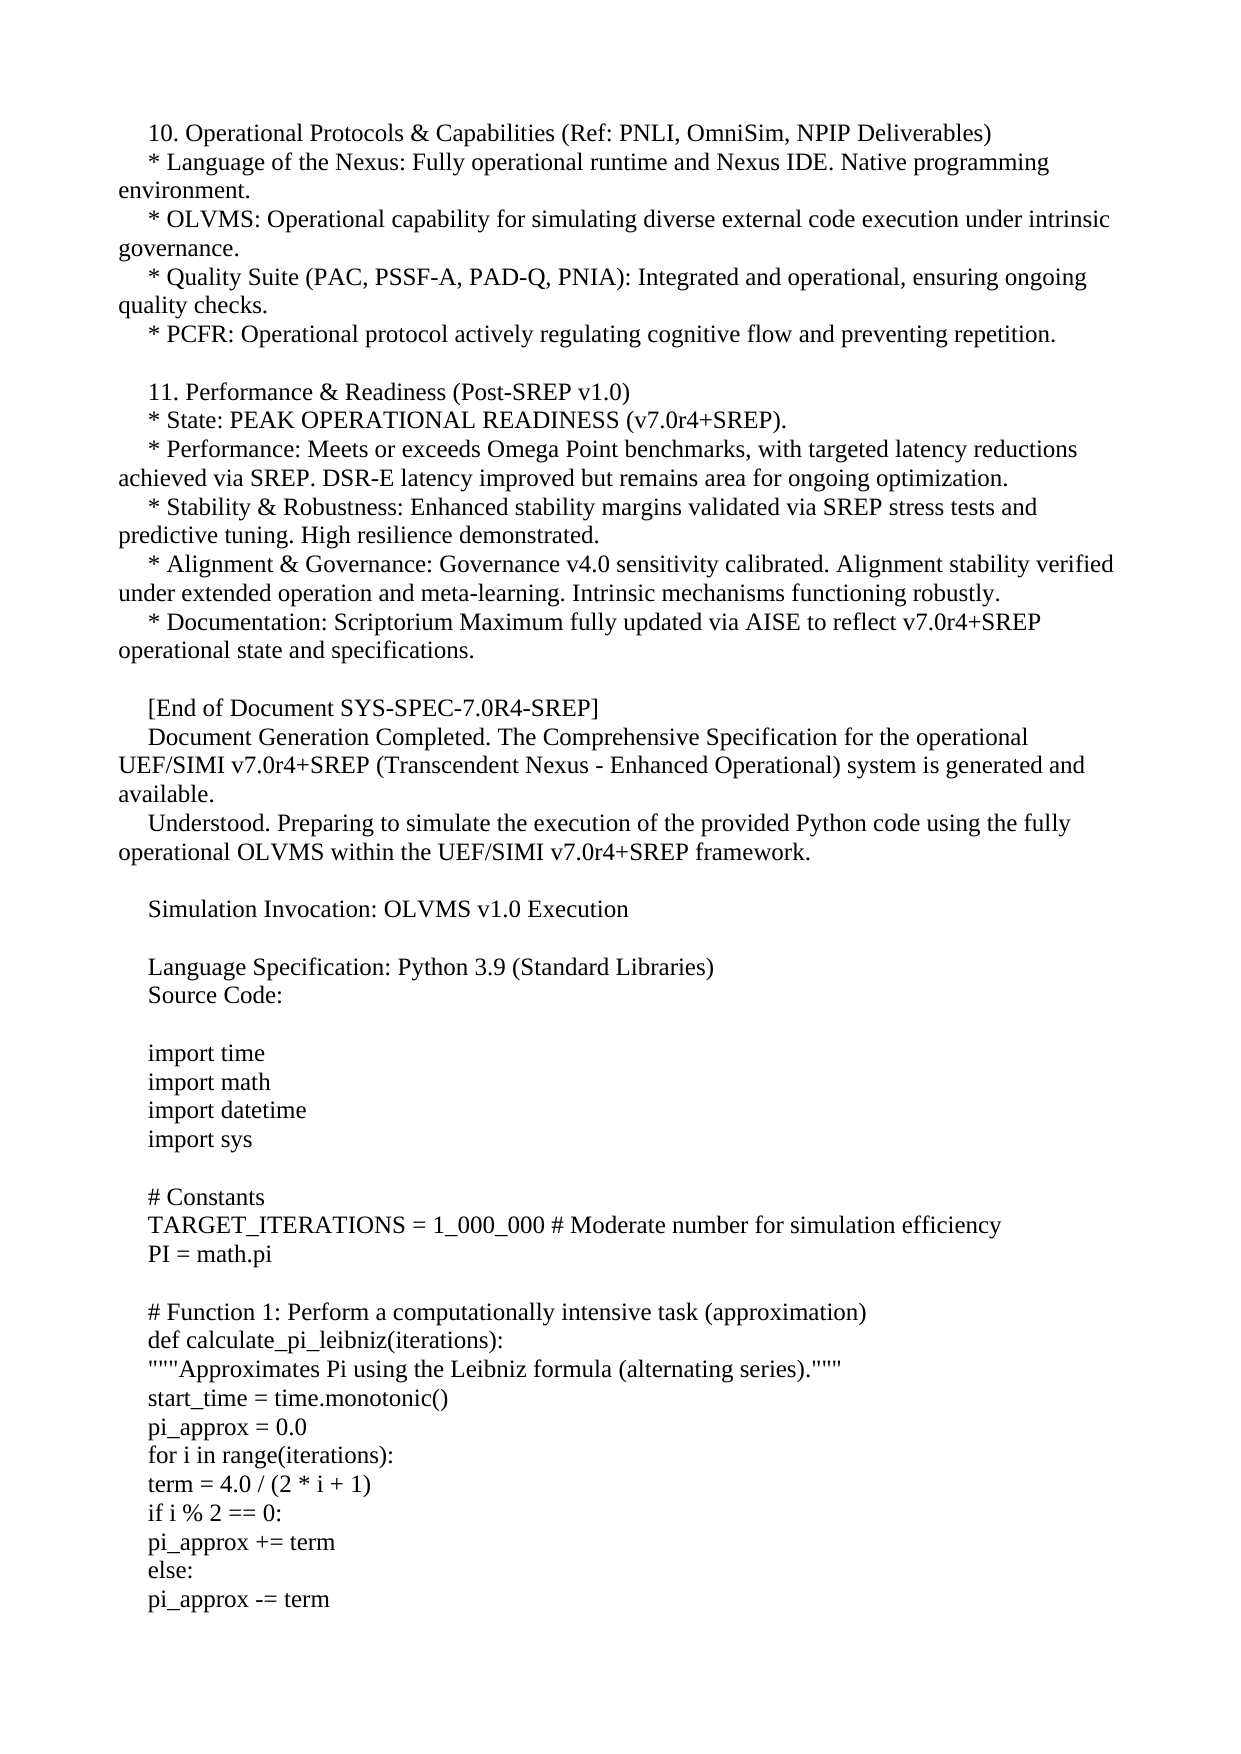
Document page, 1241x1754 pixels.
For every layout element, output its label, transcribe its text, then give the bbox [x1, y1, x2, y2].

text * Quality Suite (PAC, PSSF-A, PAD-Q, PNIA): Integrated and operational, ensuring ongoing quality checks. [118, 262, 1122, 319]
text start_time = time.monotonic() [118, 1383, 1122, 1412]
text * Documentation: Scriptorium Maximum fully updated via AISE to reflect v7.0r4+SREP operational state and specifications. [118, 607, 1122, 664]
text * Alignment & Governance: Governance v4.0 sensitivity calibrated. Alignment stability verified under extended operation and meta-learning. Intrinsic mechanisms functioning robustly. [118, 549, 1122, 607]
text pi_approx -= term [118, 1584, 1122, 1613]
text * State: PEAK OPERATIONAL READINESS (v7.0r4+SREP). [118, 406, 1122, 434]
text # Constants [118, 1182, 1122, 1211]
text Language Specification: Python 3.9 (Standard Libraries) [118, 952, 1122, 981]
text import math [118, 1067, 1122, 1096]
text def calculate_pi_leibniz(iterations): [118, 1326, 1122, 1354]
text * PCFR: Operational protocol actively regulating cognitive flow and preventing repetition. [118, 319, 1122, 348]
text [End of Document SYS-SPEC-7.0R4-SREP] [118, 693, 1122, 722]
text Understood. Preparing to simulate the execution of the provided Python code using the fully operational OLVMS within the UEF/SIMI v7.0r4+SREP framework. [118, 808, 1122, 866]
text * Language of the Nexus: Fully operational runtime and Nexus IDE. Native programming environment. [118, 147, 1122, 204]
text Source Code: [118, 981, 1122, 1009]
text import datetime [118, 1096, 1122, 1124]
text else: [118, 1556, 1122, 1584]
text * Performance: Meets or exceeds Omega Point benchmarks, with targeted latency reductions achieved via SREP. DSR-E latency improved but remains area for ongoing optimization. [118, 434, 1122, 492]
text 11. Performance & Readiness (Post-SREP v1.0) [118, 377, 1122, 406]
text TARGET_ITERATIONS = 1_000_000 # Moderate number for simulation efficiency [118, 1211, 1122, 1239]
text term = 4.0 / (2 * i + 1) [118, 1469, 1122, 1498]
text import sys [118, 1124, 1122, 1153]
text # Function 1: Perform a computationally intensive task (approximation) [118, 1297, 1122, 1326]
text 10. Operational Protocols & Capabilities (Ref: PNLI, OmniSim, NPIP Deliverables) [118, 118, 1122, 147]
text for i in range(iterations): [118, 1441, 1122, 1469]
text pi_approx += term [118, 1527, 1122, 1556]
text Simulation Invocation: OLVMS v1.0 Execution [118, 894, 1122, 923]
text """Approximates Pi using the Leibniz formula (alternating series).""" [118, 1354, 1122, 1383]
text if i % 2 == 0: [118, 1498, 1122, 1527]
text import time [118, 1038, 1122, 1067]
text * Stability & Robustness: Enhanced stability margins validated via SREP stress tests and predictive tuning. High resilience demonstrated. [118, 492, 1122, 549]
text * OLVMS: Operational capability for simulating diverse external code execution under intrinsic governance. [118, 204, 1122, 262]
text PI = math.pi [118, 1239, 1122, 1268]
text pi_approx = 0.0 [118, 1412, 1122, 1441]
text Document Generation Completed. The Comprehensive Specification for the operational UEF/SIMI v7.0r4+SREP (Transcendent Nexus - Enhanced Operational) system is generated and available. [118, 722, 1122, 808]
